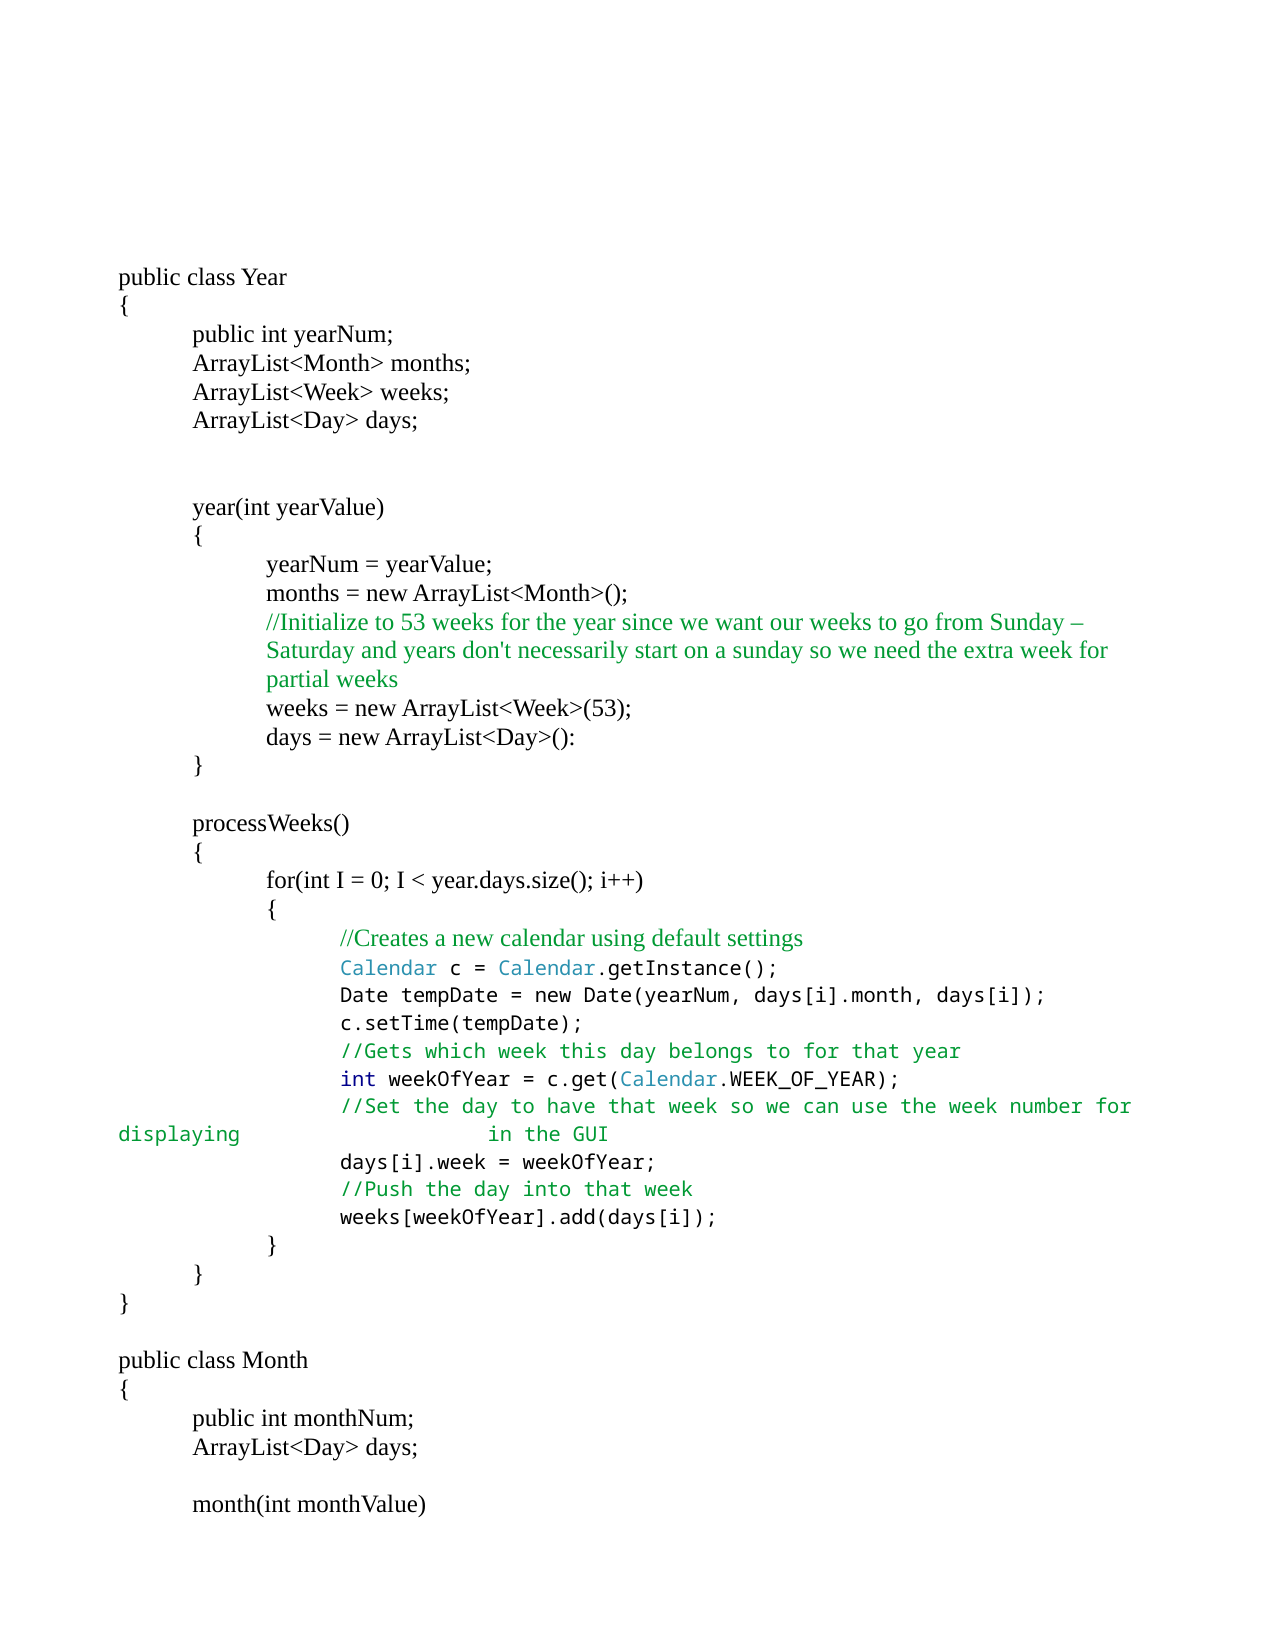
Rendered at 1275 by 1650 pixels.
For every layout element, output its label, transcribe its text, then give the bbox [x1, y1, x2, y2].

text ArrayList<Day> days; [118, 406, 1157, 434]
text ArrayList<Week> weeks; [118, 377, 1157, 406]
text { [118, 1374, 1157, 1403]
text Calendar c = Calendar.getInstance(); [118, 952, 1157, 981]
text public class Year [118, 262, 1157, 291]
text days = new ArrayList<Day>(): [118, 722, 1157, 751]
text ArrayList<Month> months; [118, 348, 1157, 377]
text int weekOfYear = c.get(Calendar.WEEK_OF_YEAR); [118, 1064, 1157, 1092]
text //Push the day into that week [118, 1175, 1157, 1203]
text } [118, 751, 1157, 779]
text public class Month [118, 1346, 1157, 1374]
text processWeeks() [118, 808, 1157, 837]
text } [118, 1259, 1157, 1288]
text //Gets which week this day belongs to for that year [118, 1037, 1157, 1064]
text days[i].week = weekOfYear; [118, 1147, 1157, 1175]
text { [118, 837, 1157, 866]
text } [118, 1231, 1157, 1259]
text for(int I = 0; I < year.days.size(); i++) { [118, 866, 1157, 923]
text Date tempDate = new Date(yearNum, days[i].month, days[i]); [118, 981, 1157, 1009]
text //Initialize to 53 weeks for the year since we want our weeks to go from Sunday – Saturday and years don't necessarily start on a sunday so we need the extra week for partial weeks [118, 607, 1157, 693]
text public int yearNum; [118, 319, 1157, 348]
text //Creates a new calendar using default settings [118, 923, 1157, 952]
text month(int monthValue) [118, 1489, 1157, 1518]
text weeks = new ArrayList<Week>(53); [118, 693, 1157, 722]
text weeks[weekOfYear].add(days[i]); [118, 1203, 1157, 1231]
text year(int yearValue) [118, 492, 1157, 521]
text { [118, 291, 1157, 319]
text months = new ArrayList<Month>(); [118, 578, 1157, 607]
text yearNum = yearValue; [118, 549, 1157, 578]
text //Set the day to have that week so we can use the week number for displaying in the GUI [118, 1092, 1157, 1147]
text { [118, 521, 1157, 549]
text c.setTime(tempDate); [118, 1009, 1157, 1037]
text public int monthNum; [118, 1403, 1157, 1432]
text ArrayList<Day> days; [118, 1432, 1157, 1461]
text } [118, 1288, 1157, 1317]
